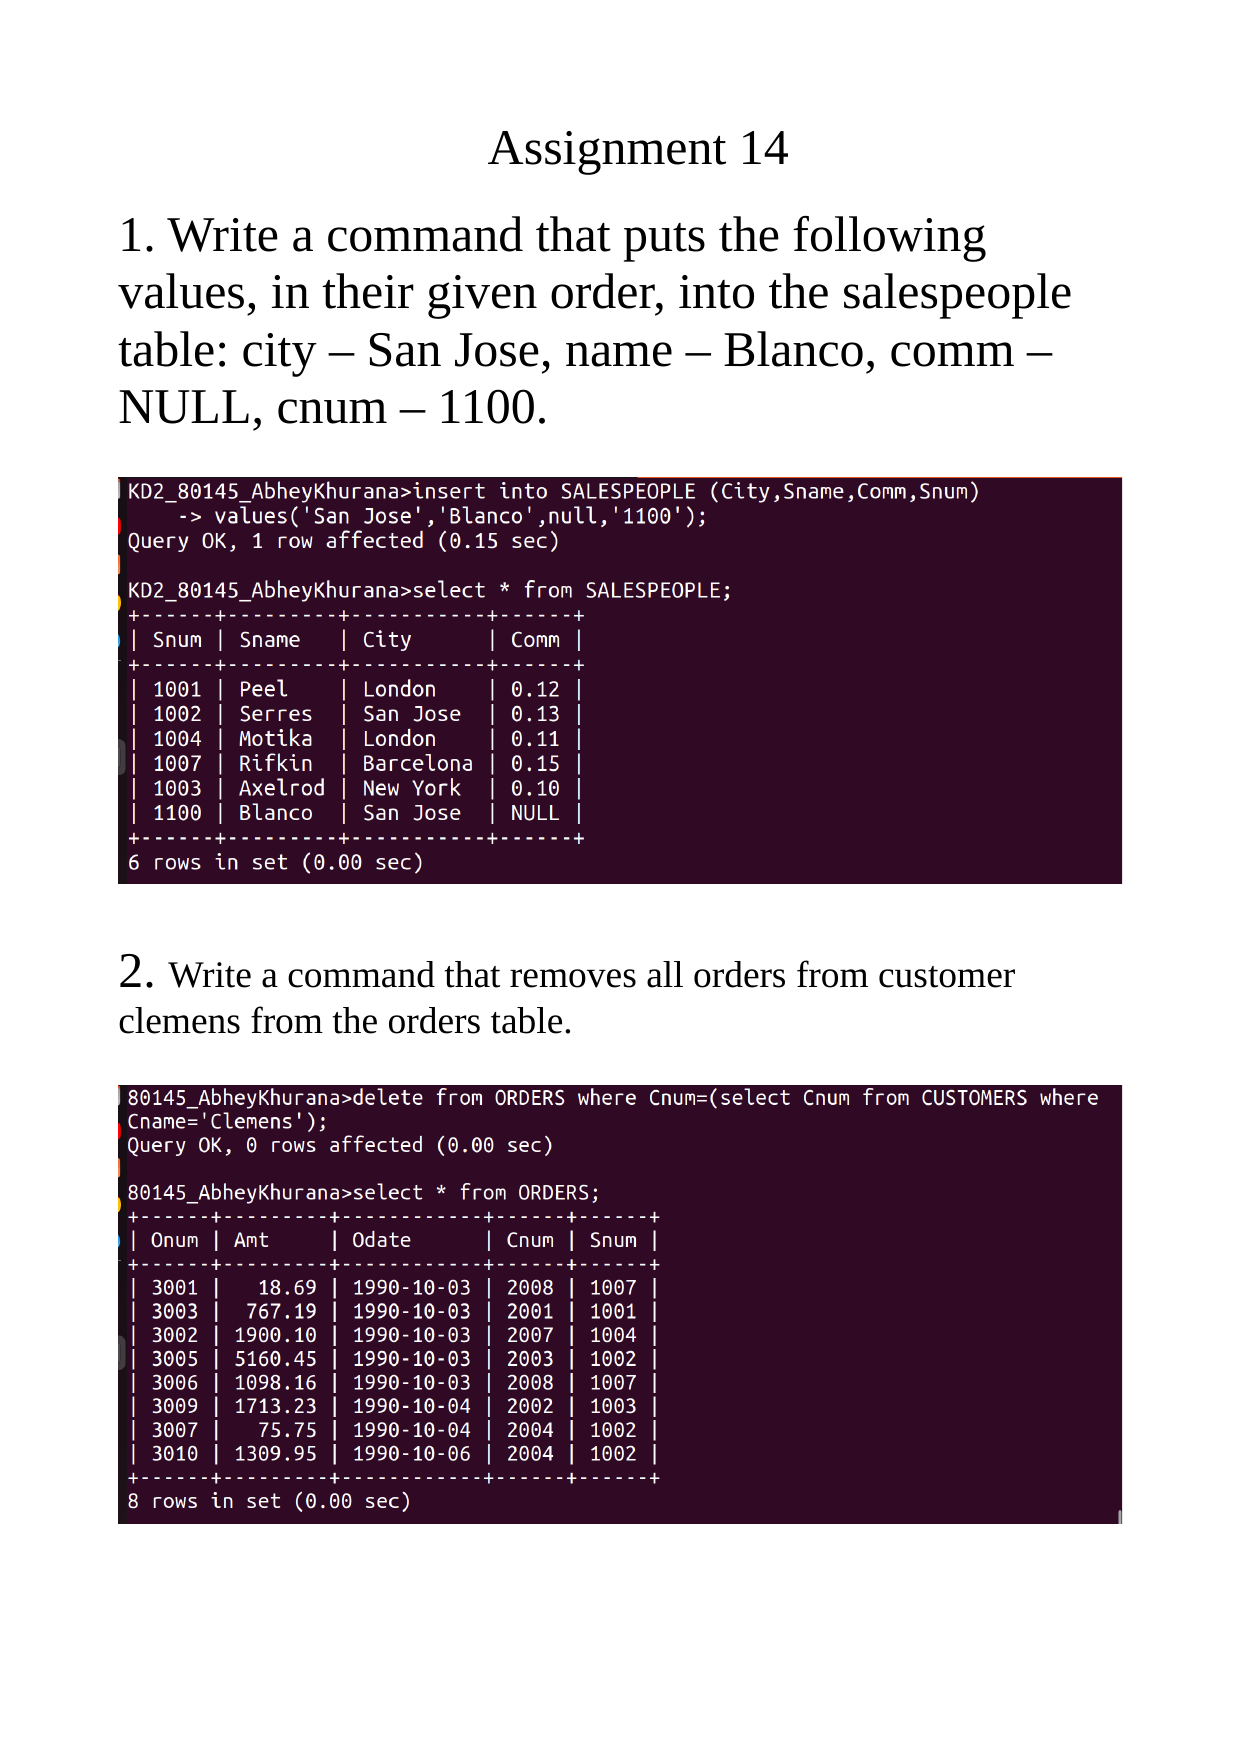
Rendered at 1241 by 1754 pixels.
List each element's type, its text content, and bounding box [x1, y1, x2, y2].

picture [118, 477, 1123, 884]
text 1. Write a command that puts the following values, in their given order, into the salespeople table: city – San Jose, name – Blanco, comm – NULL, cnum – 1100. [118, 204, 1122, 434]
text 2. Write a command that removes all orders from customer clemens from the orders table. [118, 941, 1122, 1042]
text Assignment 14 [118, 118, 1122, 176]
picture [118, 1085, 1123, 1524]
